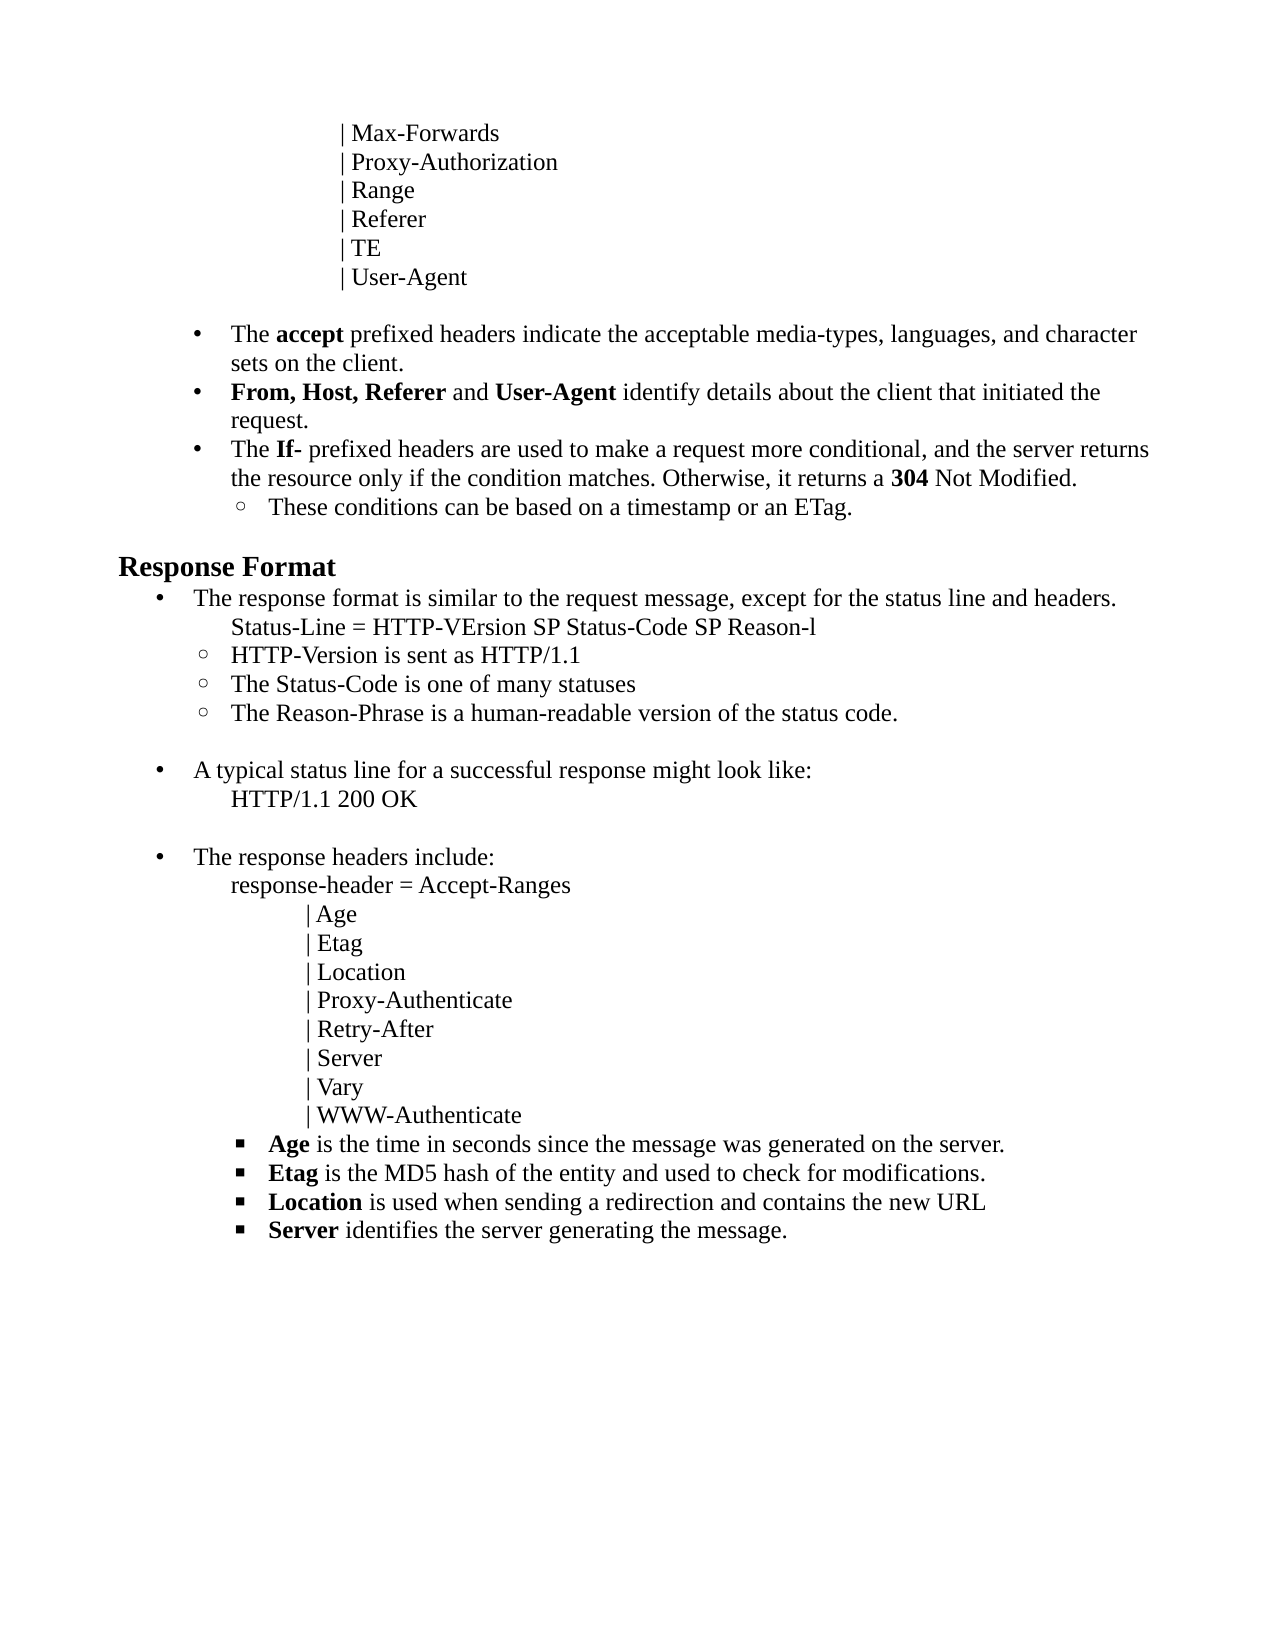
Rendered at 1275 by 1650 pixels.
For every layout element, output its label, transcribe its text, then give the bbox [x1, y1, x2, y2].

list The response format is similar to the request message, except for the status line and headers. [156, 583, 1157, 612]
list Server identifies the server generating the message. [231, 1215, 1157, 1244]
text | Proxy-Authorization [118, 147, 1157, 176]
list response-header = Accept-Ranges [193, 870, 1157, 899]
text | Max-Forwards [118, 118, 1157, 147]
list The Status-Code is one of many statuses [193, 669, 1157, 698]
list | Etag [268, 928, 1157, 957]
list HTTP/1.1 200 OK [193, 784, 1157, 813]
text | User-Agent [118, 262, 1157, 291]
list The If- prefixed headers are used to make a request more conditional, and the server returns the resource only if the condition matches. Otherwise, it returns a 304 Not Modified. [193, 434, 1157, 492]
list These conditions can be based on a timestamp or an ETag. [231, 492, 1157, 521]
text | TE [118, 233, 1157, 262]
list | Proxy-Authenticate [268, 985, 1157, 1014]
list Location is used when sending a redirection and contains the new URL [231, 1187, 1157, 1215]
text | Referer [118, 204, 1157, 233]
list The Reason-Phrase is a human-readable version of the status code. [193, 698, 1157, 727]
text | Range [118, 176, 1157, 204]
list | Server [268, 1043, 1157, 1072]
text Response Format [118, 549, 1157, 583]
list From, Host, Referer and User-Agent identify details about the client that initiated the request. [193, 377, 1157, 434]
list | WWW-Authenticate [268, 1100, 1157, 1129]
list Etag is the MD5 hash of the entity and used to check for modifications. [231, 1158, 1157, 1187]
list | Age [268, 899, 1157, 928]
list | Vary [268, 1072, 1157, 1100]
list The response headers include: [156, 842, 1157, 870]
list | Location [268, 957, 1157, 985]
list Status-Line = HTTP-VErsion SP Status-Code SP Reason-l [193, 612, 1157, 640]
list HTTP-Version is sent as HTTP/1.1 [193, 640, 1157, 669]
list Age is the time in seconds since the message was generated on the server. [231, 1129, 1157, 1158]
list A typical status line for a successful response might look like: [156, 755, 1157, 784]
list | Retry-After [268, 1014, 1157, 1043]
list The accept prefixed headers indicate the acceptable media-types, languages, and character sets on the client. [193, 319, 1157, 377]
